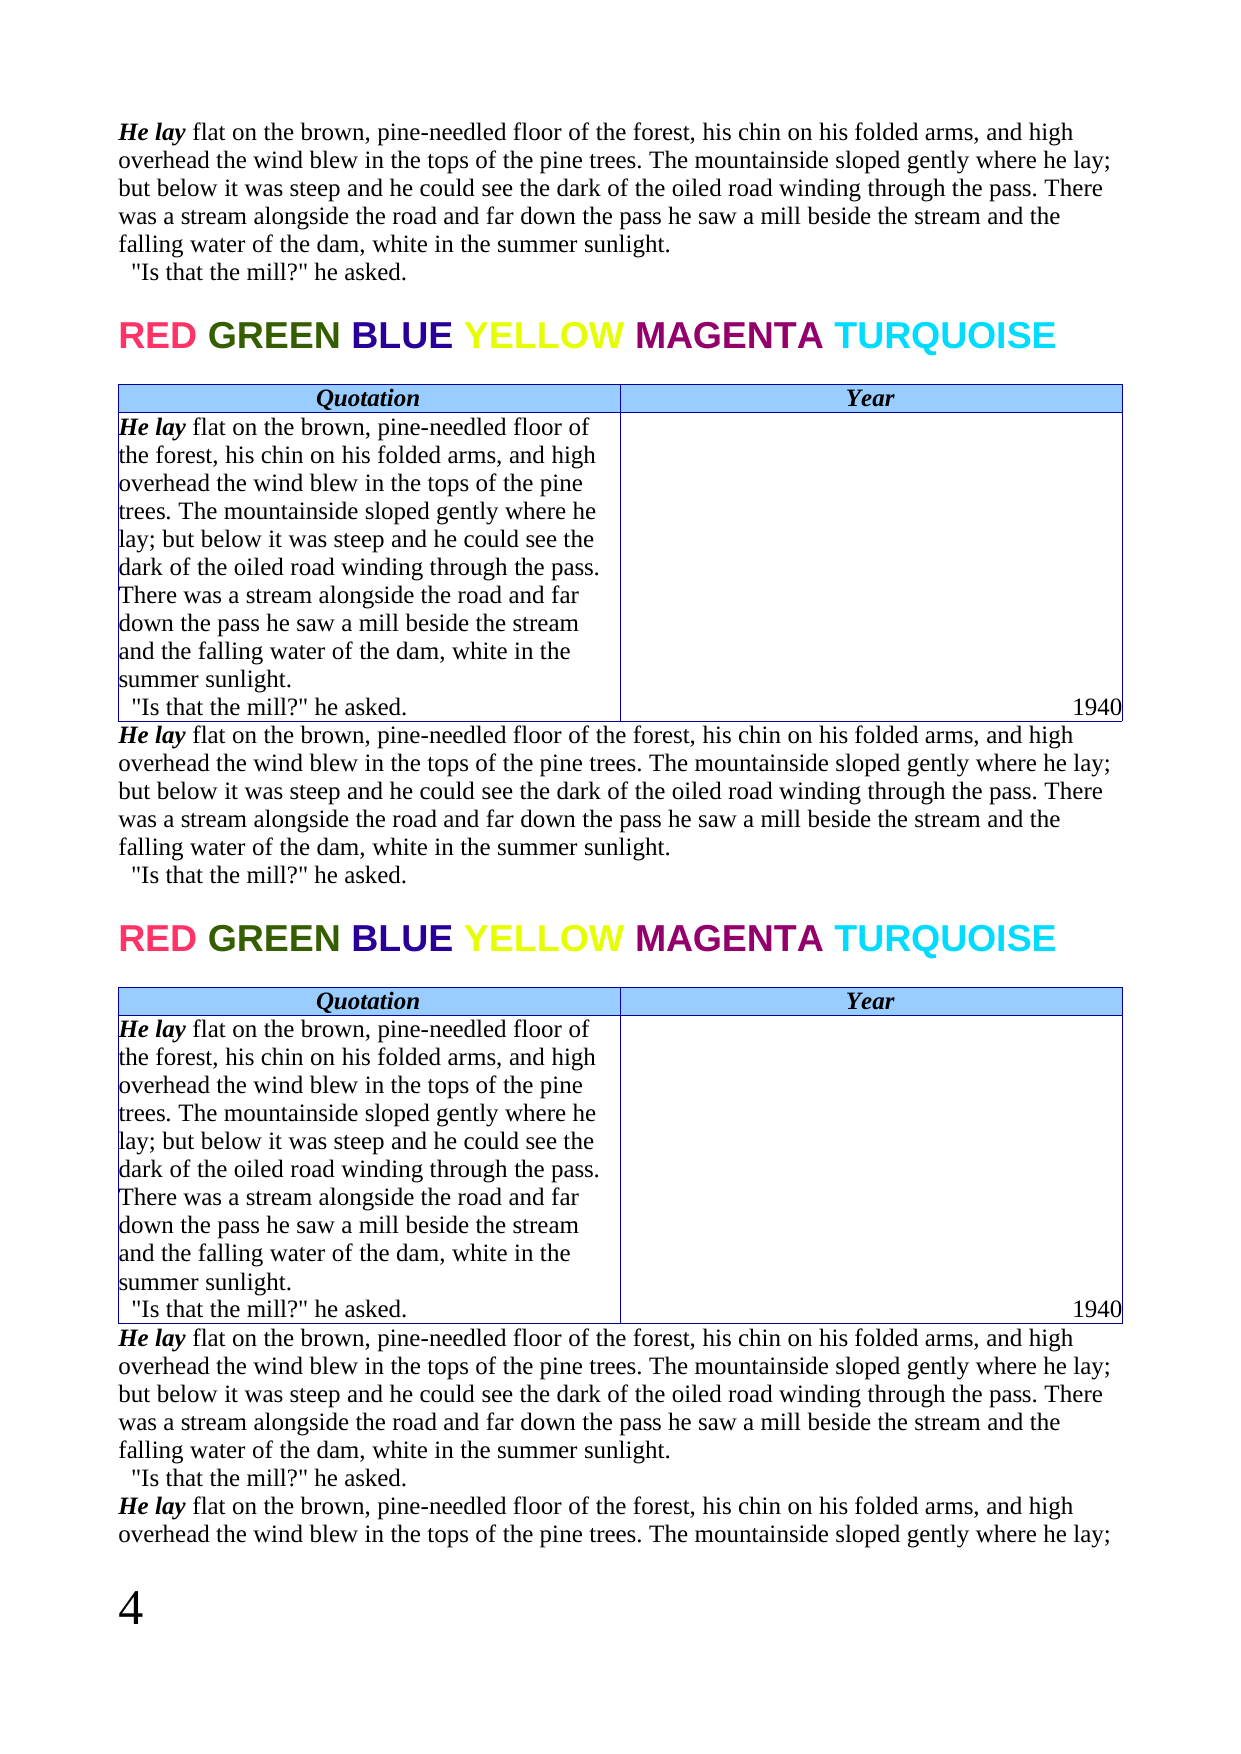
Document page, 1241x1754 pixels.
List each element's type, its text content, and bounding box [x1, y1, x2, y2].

text He lay flat on the brown, pine-needled floor of the forest, his chin on his folded arms, and high overhead the wind blew in the tops of the pine trees. The mountainside sloped gently where he lay; but below it was steep and he could see the dark of the oiled road winding through the pass. There was a stream alongside the road and far down the pass he saw a mill beside the stream and the falling water of the dam, white in the summer sunlight. "Is that the mill?" he asked. [118, 722, 1122, 889]
table_header Quotation [119, 988, 620, 1015]
text He lay flat on the brown, pine-needled floor of the forest, his chin on his folded arms, and high overhead the wind blew in the tops of the pine trees. The mountainside sloped gently where he lay; [118, 1492, 1122, 1548]
table_header Quotation [119, 385, 620, 412]
table_cell He lay flat on the brown, pine-needled floor of the forest, his chin on his folded arms, and high overhead the wind blew in the tops of the pine trees. The mountainside sloped gently where he lay; but below it was steep and he could see the dark of the oiled road winding through the pass. There was a stream alongside the road and far down the pass he saw a mill beside the stream and the falling water of the dam, white in the summer sunlight. "Is that the mill?" he asked. [119, 413, 620, 721]
table_header Year [621, 385, 1122, 412]
table_header Year [621, 988, 1122, 1015]
text He lay flat on the brown, pine-needled floor of the forest, his chin on his folded arms, and high overhead the wind blew in the tops of the pine trees. The mountainside sloped gently where he lay; but below it was steep and he could see the dark of the oiled road winding through the pass. There was a stream alongside the road and far down the pass he saw a mill beside the stream and the falling water of the dam, white in the summer sunlight. "Is that the mill?" he asked. [118, 1324, 1122, 1492]
table_cell 1940 [621, 413, 1122, 721]
table_cell 1940 [621, 1016, 1122, 1323]
text RED GREEN BLUE YELLOW MAGENTA TURQUOISE [118, 917, 1122, 959]
text He lay flat on the brown, pine-needled floor of the forest, his chin on his folded arms, and high overhead the wind blew in the tops of the pine trees. The mountainside sloped gently where he lay; but below it was steep and he could see the dark of the oiled road winding through the pass. There was a stream alongside the road and far down the pass he saw a mill beside the stream and the falling water of the dam, white in the summer sunlight. "Is that the mill?" he asked. [118, 118, 1122, 286]
text RED GREEN BLUE YELLOW MAGENTA TURQUOISE [118, 314, 1122, 356]
table_cell He lay flat on the brown, pine-needled floor of the forest, his chin on his folded arms, and high overhead the wind blew in the tops of the pine trees. The mountainside sloped gently where he lay; but below it was steep and he could see the dark of the oiled road winding through the pass. There was a stream alongside the road and far down the pass he saw a mill beside the stream and the falling water of the dam, white in the summer sunlight. "Is that the mill?" he asked. [119, 1016, 620, 1323]
